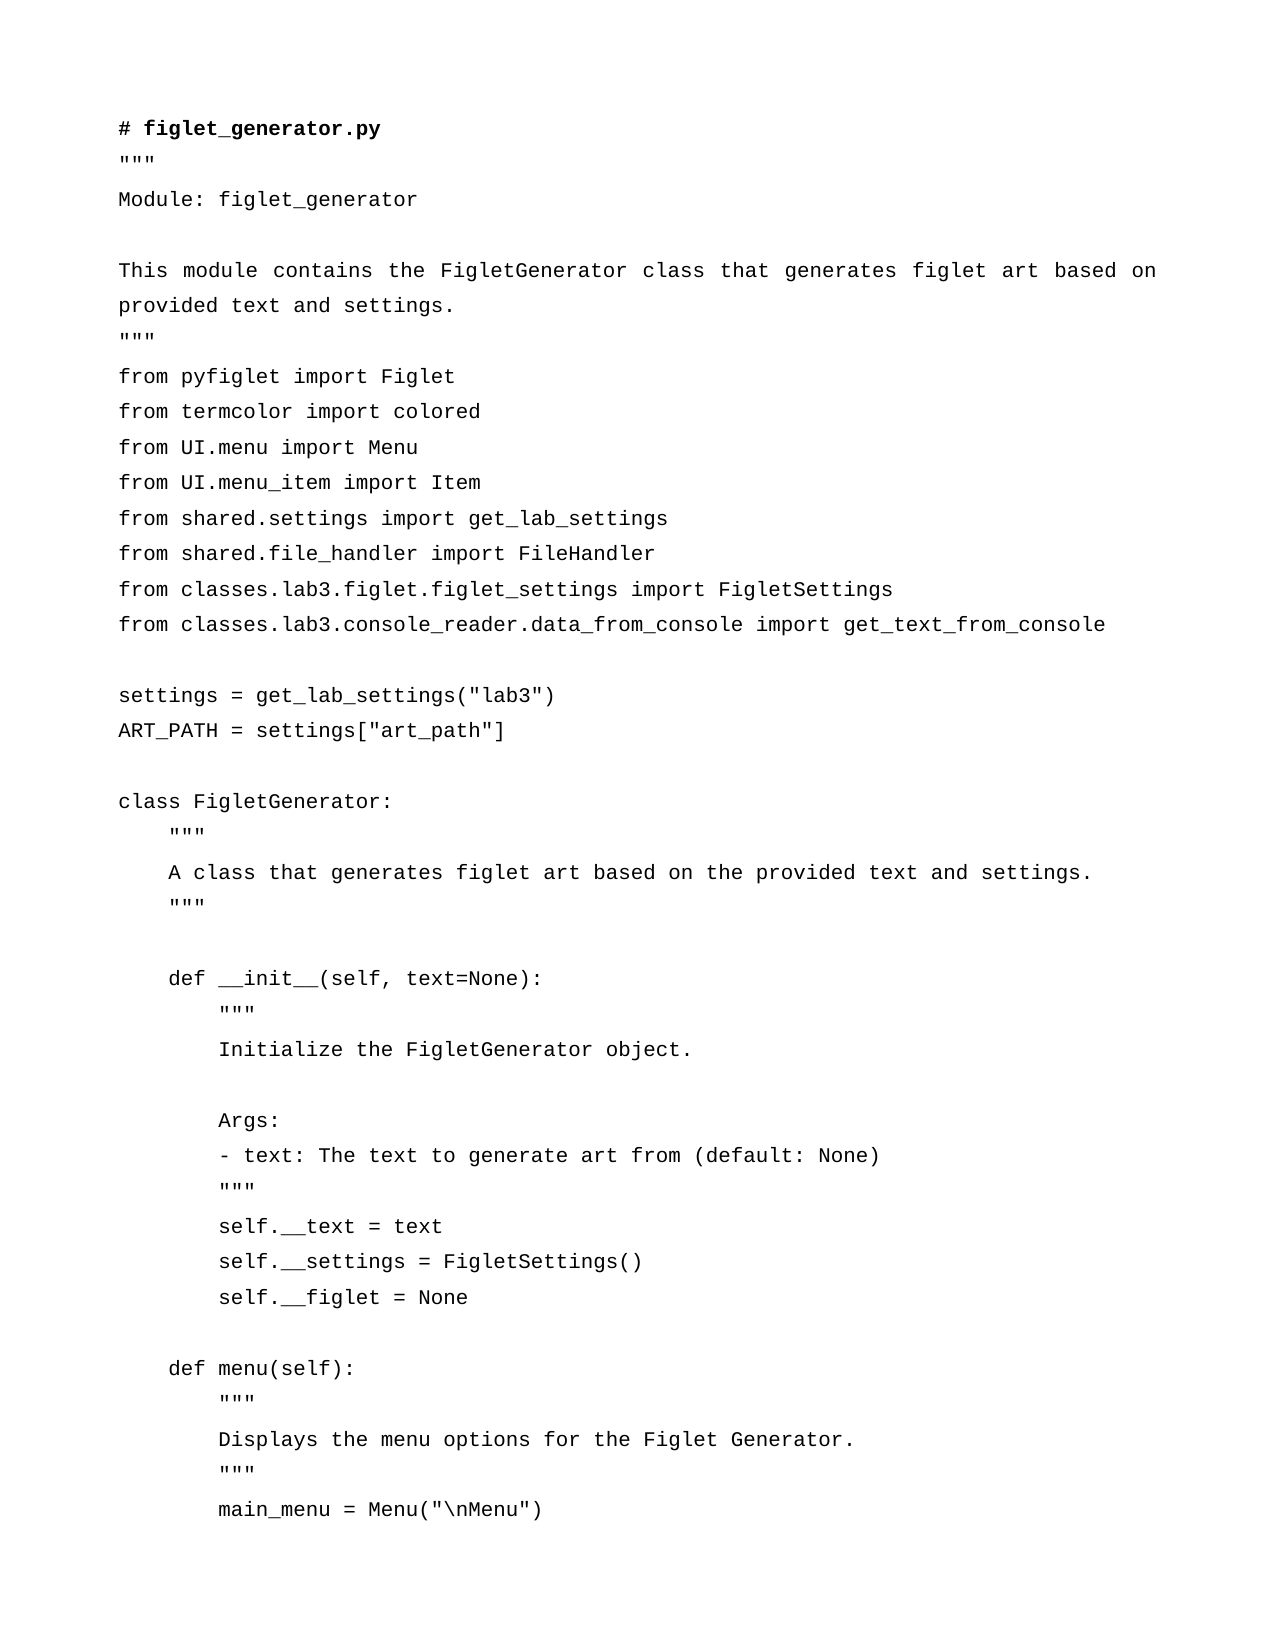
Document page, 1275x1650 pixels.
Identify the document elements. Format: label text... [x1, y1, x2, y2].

text from UI.menu_item import Item [118, 472, 1157, 496]
text from classes.lab3.figlet.figlet_settings import FigletSettings [118, 578, 1157, 602]
text - text: The text to generate art from (default: None) [118, 1145, 1157, 1169]
text """ [118, 331, 1157, 354]
text from shared.settings import get_lab_settings [118, 508, 1157, 531]
text self.__figlet = None [118, 1287, 1157, 1311]
text """ [118, 826, 1157, 850]
text This module contains the FigletGenerator class that generates figlet art based on provided text and settings. [118, 260, 1157, 319]
text Displays the menu options for the Figlet Generator. [118, 1428, 1157, 1452]
text """ [118, 897, 1157, 921]
text # figlet_generator.py [118, 118, 1157, 142]
text def __init__(self, text=None): [118, 968, 1157, 992]
text settings = get_lab_settings("lab3") [118, 685, 1157, 708]
text from classes.lab3.console_reader.data_from_console import get_text_from_console [118, 614, 1157, 638]
text ART_PATH = settings["art_path"] [118, 720, 1157, 744]
text """ [118, 153, 1157, 177]
text """ [118, 1003, 1157, 1027]
text from shared.file_handler import FileHandler [118, 543, 1157, 567]
text """ [118, 1464, 1157, 1488]
text Initialize the FigletGenerator object. [118, 1039, 1157, 1063]
text """ [118, 1181, 1157, 1204]
text Args: [118, 1110, 1157, 1133]
text main_menu = Menu("\nMenu") [118, 1499, 1157, 1523]
text A class that generates figlet art based on the provided text and settings. [118, 862, 1157, 886]
text self.__text = text [118, 1216, 1157, 1240]
text from pyfiglet import Figlet [118, 366, 1157, 390]
text """ [118, 1393, 1157, 1417]
text Module: figlet_generator [118, 189, 1157, 213]
text from termcolor import colored [118, 401, 1157, 425]
text from UI.menu import Menu [118, 437, 1157, 461]
text class FigletGenerator: [118, 791, 1157, 815]
text def menu(self): [118, 1358, 1157, 1381]
text self.__settings = FigletSettings() [118, 1251, 1157, 1275]
